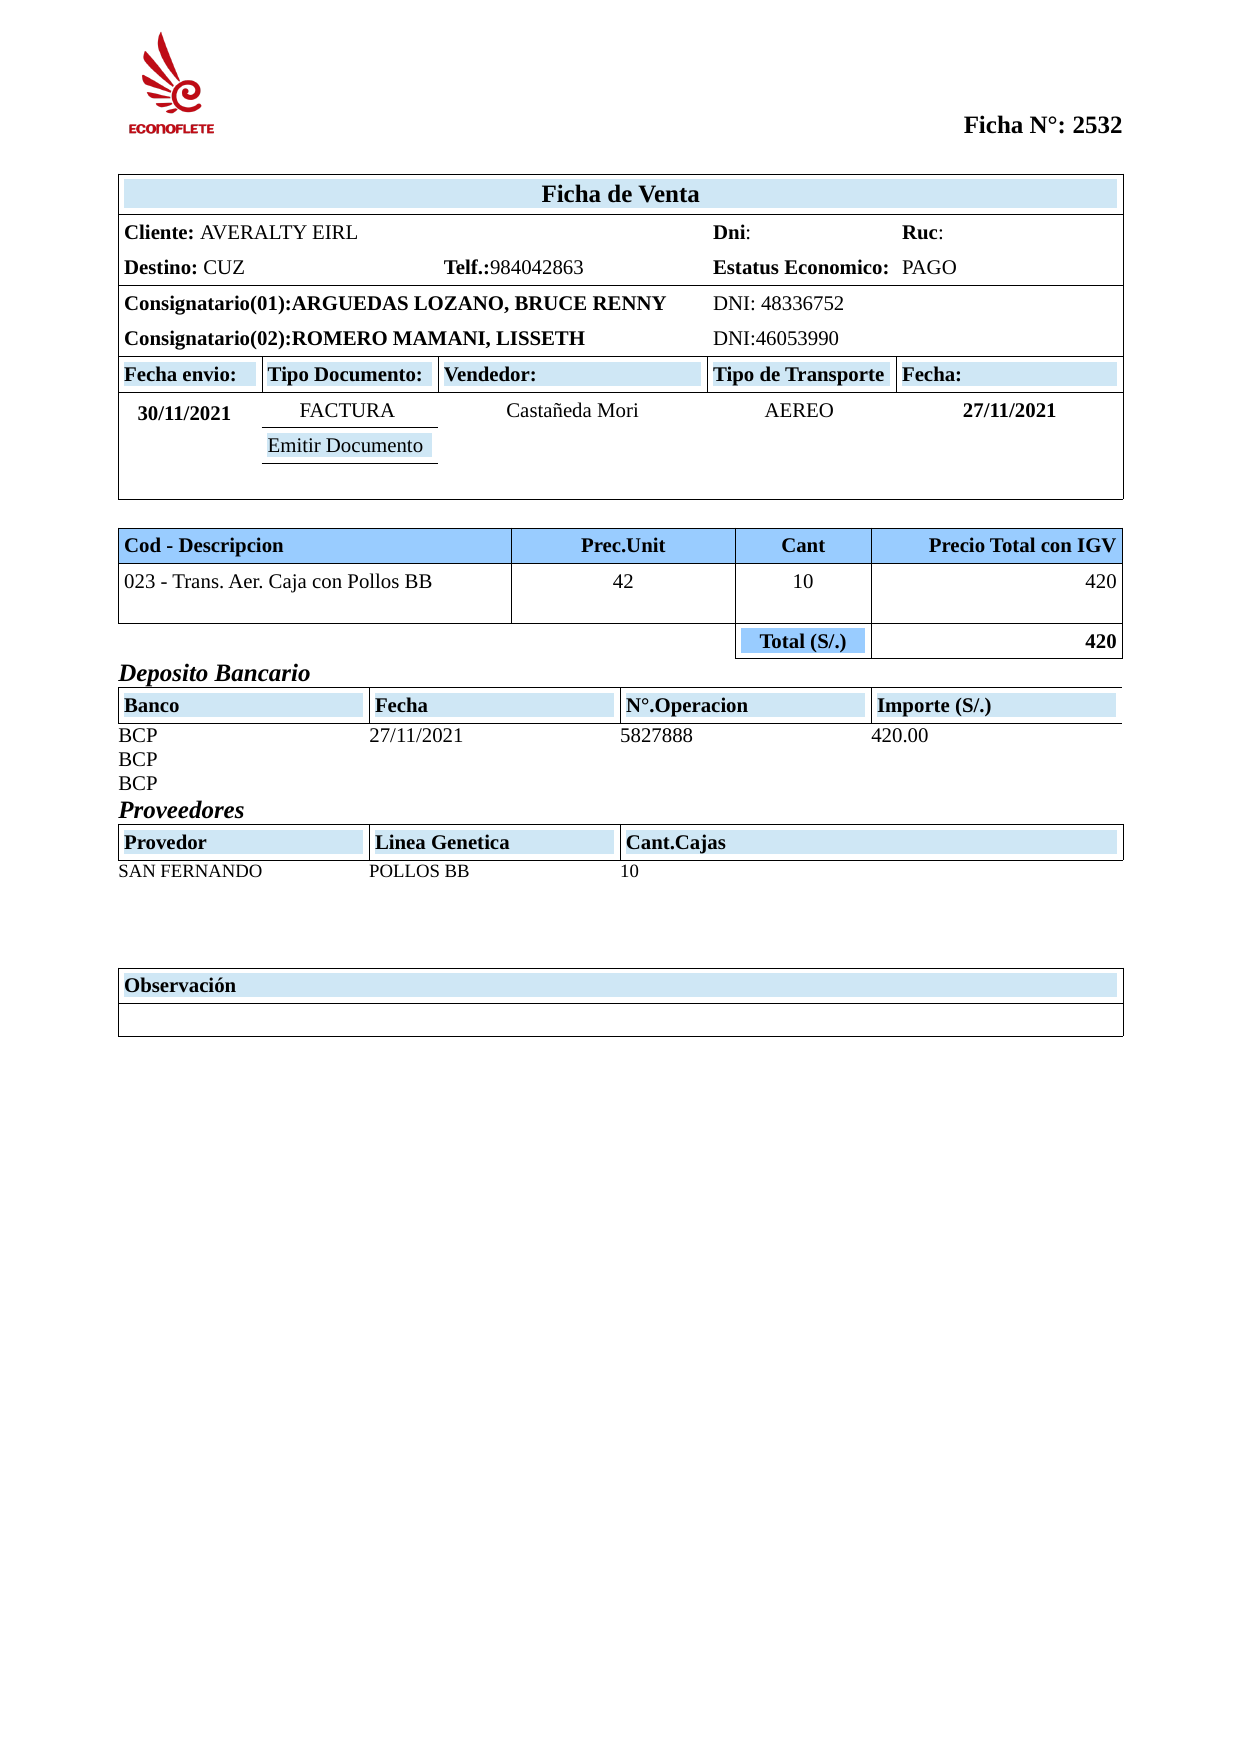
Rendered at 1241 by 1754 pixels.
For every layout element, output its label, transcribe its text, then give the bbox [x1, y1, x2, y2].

table_cell AEREO [707, 393, 896, 498]
table_cell [262, 464, 438, 498]
table_cell Ruc: [896, 215, 1123, 249]
table_header Banco [119, 688, 369, 723]
table_cell 42 [512, 564, 735, 623]
table_cell Castañeda Mori [438, 393, 707, 498]
table_cell Tipo Documento: [263, 357, 438, 392]
table_header Precio Total con IGV [872, 529, 1122, 563]
table_cell 30/11/2021 [119, 393, 262, 498]
table_cell [620, 903, 1123, 924]
table_cell Total (S/.) [736, 624, 871, 658]
table_header Linea Genetica [370, 825, 620, 859]
table_cell Dni: [707, 215, 896, 249]
table_cell Fecha envio: [119, 357, 262, 392]
table_cell 023 - Trans. Aer. Caja con Pollos BB [119, 564, 511, 623]
table_cell SAN FERNANDO [118, 861, 369, 881]
table_cell [620, 747, 871, 771]
table_header Ficha de Venta [119, 175, 1123, 214]
table_cell [118, 924, 369, 946]
text Proveedores [118, 795, 1122, 824]
table_cell [620, 946, 1123, 967]
table_header Importe (S/.) [872, 688, 1122, 723]
table_cell [369, 946, 620, 967]
table_cell FACTURA [262, 393, 438, 427]
table_cell 420.00 [871, 724, 1122, 747]
table_cell [871, 771, 1122, 795]
table_cell [118, 903, 369, 924]
table_cell [620, 924, 1123, 946]
table_cell [369, 924, 620, 946]
table_cell POLLOS BB [369, 861, 620, 881]
table_cell [511, 624, 735, 658]
table_cell 10 [736, 564, 871, 623]
table_cell Consignatario(01):ARGUEDAS LOZANO, BRUCE RENNY [119, 286, 707, 321]
table_cell 27/11/2021 [896, 393, 1123, 498]
table_cell 420 [872, 624, 1122, 658]
table_cell 27/11/2021 [369, 724, 620, 747]
table_cell DNI:46053990 [707, 321, 1123, 356]
table_cell Vendedor: [439, 357, 707, 392]
table_cell [369, 747, 620, 771]
table_header Fecha [370, 688, 620, 723]
table_cell Emitir Documento [262, 428, 438, 463]
table_cell 420 [872, 564, 1122, 623]
table_cell BCP [118, 747, 369, 771]
table_cell BCP [118, 724, 369, 747]
table_cell Fecha: [897, 357, 1123, 392]
table_cell [369, 881, 620, 903]
table_header Cod - Descripcion [119, 529, 511, 563]
table_cell [620, 771, 871, 795]
table_cell DNI: 48336752 [707, 286, 1123, 321]
table_cell [369, 771, 620, 795]
table_cell [369, 903, 620, 924]
table_cell Cliente: AVERALTY EIRL [119, 215, 707, 249]
table_cell BCP [118, 771, 369, 795]
table_cell [620, 881, 1123, 903]
table_header Provedor [119, 825, 369, 859]
table_header Cant.Cajas [621, 825, 1123, 859]
table_cell [118, 881, 369, 903]
table_cell Estatus Economico: [707, 249, 896, 285]
table_cell [119, 1004, 1123, 1036]
table_cell Destino: CUZ [119, 249, 438, 285]
table_cell [871, 747, 1122, 771]
table_cell 10 [620, 861, 1123, 881]
table_cell [118, 624, 511, 658]
table_cell Telf.:984042863 [438, 249, 707, 285]
picture [118, 31, 225, 134]
table_cell Tipo de Transporte [708, 357, 896, 392]
table_header Prec.Unit [512, 529, 735, 563]
table_cell 5827888 [620, 724, 871, 747]
table_header N°.Operacion [621, 688, 871, 723]
table_header Cant [736, 529, 871, 563]
table_cell PAGO [896, 249, 1123, 285]
table_cell Consignatario(02):ROMERO MAMANI, LISSETH [119, 321, 707, 356]
text Deposito Bancario [118, 658, 1122, 687]
table_cell [118, 946, 369, 967]
table_header Observación [119, 969, 1123, 1003]
